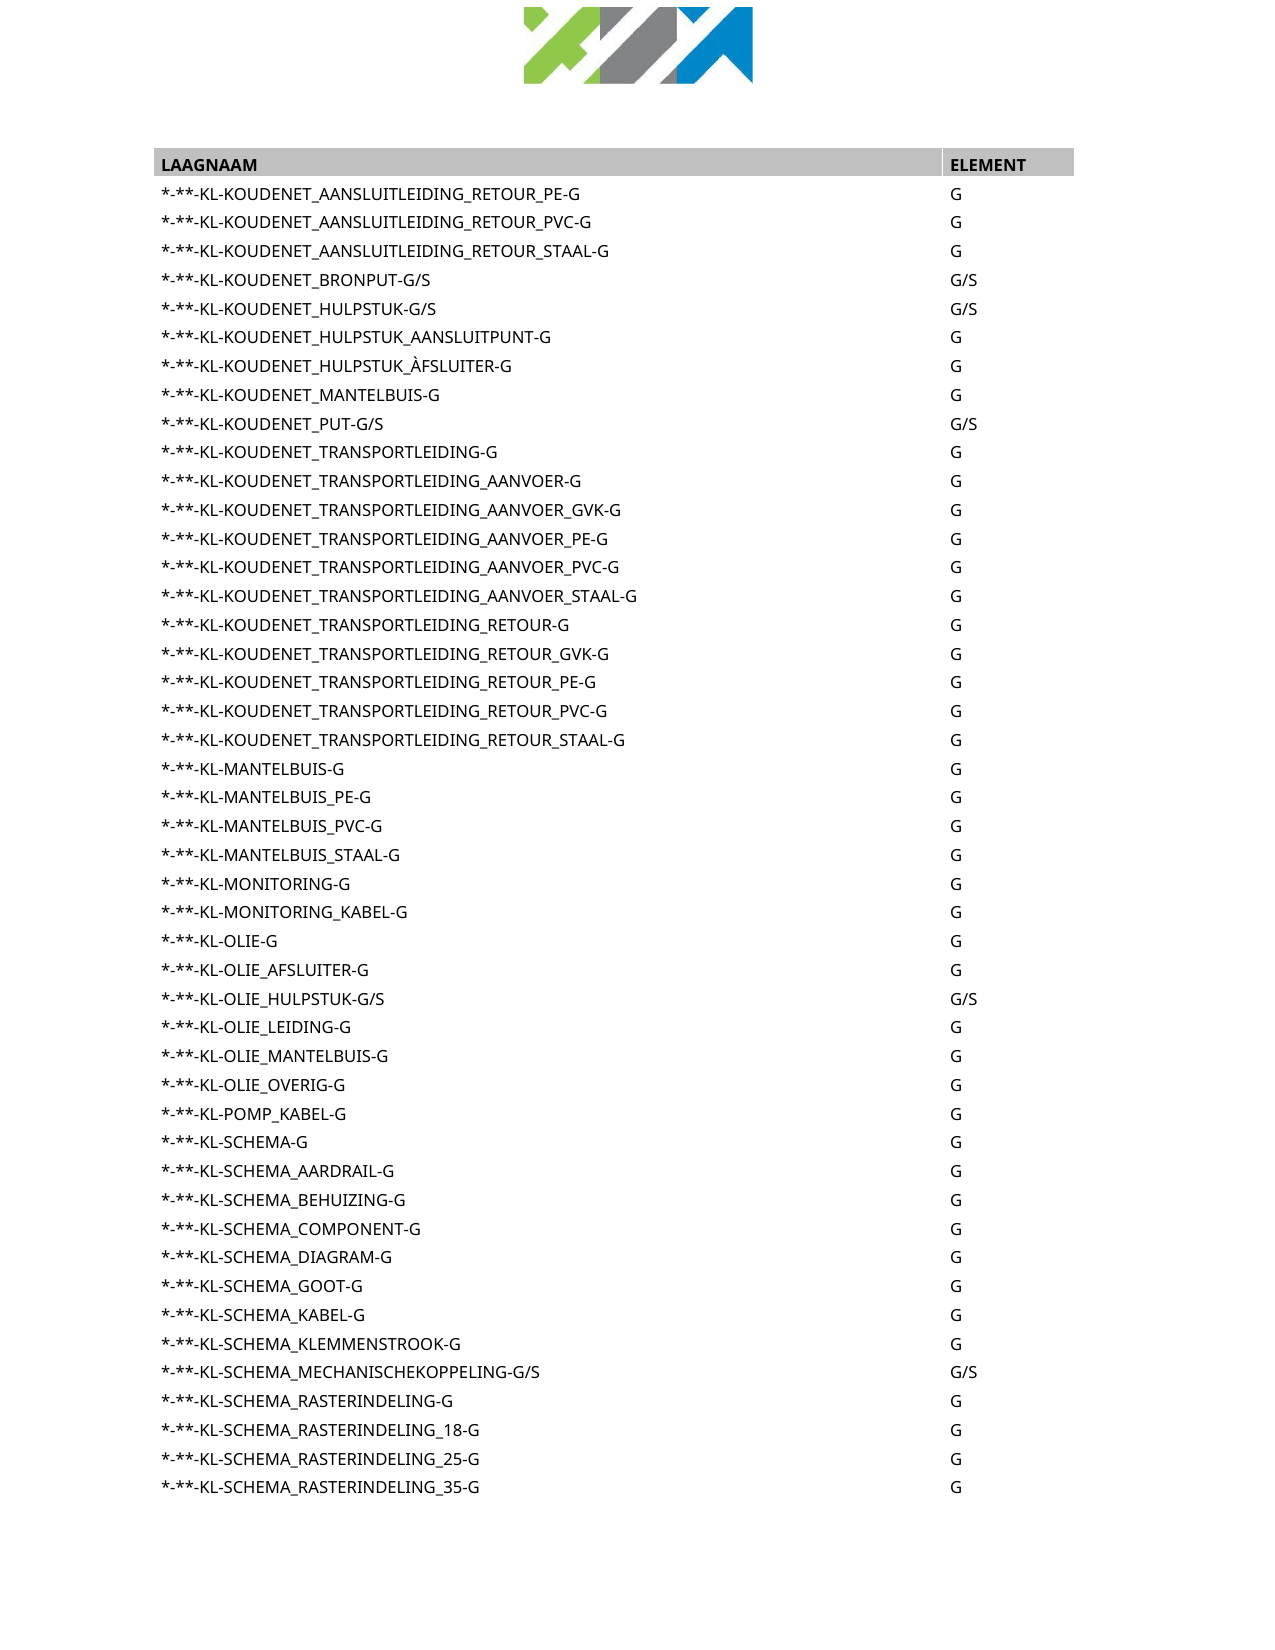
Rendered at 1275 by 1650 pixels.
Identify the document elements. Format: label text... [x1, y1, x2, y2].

table_cell *-**-KL-MANTELBUIS_STAAL-G [154, 838, 942, 866]
table_cell G [943, 1441, 1074, 1470]
table_cell G [943, 464, 1074, 493]
table_cell G [943, 1010, 1074, 1039]
table_cell *-**-KL-KOUDENET_HULPSTUK_ÀFSLUITER-G [154, 349, 942, 378]
table_cell G/S [943, 263, 1074, 291]
table_cell G [943, 435, 1074, 464]
table_cell *-**-KL-SCHEMA_RASTERINDELING-G [154, 1384, 942, 1413]
table_cell G [943, 953, 1074, 981]
table_cell *-**-KL-KOUDENET_HULPSTUK-G/S [154, 291, 942, 320]
table_cell G [943, 1326, 1074, 1355]
table_cell G [943, 205, 1074, 234]
table_cell *-**-KL-KOUDENET_TRANSPORTLEIDING_RETOUR_PE-G [154, 665, 942, 694]
table_cell *-**-KL-OLIE_AFSLUITER-G [154, 953, 942, 981]
table_cell G/S [943, 291, 1074, 320]
table_cell G [943, 1211, 1074, 1240]
table_cell G/S [943, 981, 1074, 1010]
table_cell *-**-KL-SCHEMA_RASTERINDELING_25-G [154, 1441, 942, 1470]
table_cell G [943, 579, 1074, 608]
table_cell *-**-KL-SCHEMA_KLEMMENSTROOK-G [154, 1326, 942, 1355]
table_cell *-**-KL-KOUDENET_AANSLUITLEIDING_RETOUR_PE-G [154, 176, 942, 205]
table_cell *-**-KL-SCHEMA_MECHANISCHEKOPPELING-G/S [154, 1355, 942, 1384]
table_cell G/S [943, 1355, 1074, 1384]
table_cell *-**-KL-KOUDENET_TRANSPORTLEIDING_AANVOER_GVK-G [154, 493, 942, 521]
table_cell G [943, 1298, 1074, 1326]
table_cell *-**-KL-KOUDENET_TRANSPORTLEIDING_RETOUR_GVK-G [154, 636, 942, 665]
table_cell G [943, 895, 1074, 924]
table_cell G/S [943, 406, 1074, 435]
table_cell *-**-KL-SCHEMA_RASTERINDELING_35-G [154, 1470, 942, 1499]
table_cell G [943, 1183, 1074, 1211]
table_cell *-**-KL-KOUDENET_TRANSPORTLEIDING_AANVOER_PE-G [154, 521, 942, 550]
table_cell *-**-KL-MANTELBUIS_PVC-G [154, 809, 942, 838]
table_cell G [943, 1039, 1074, 1068]
table_cell G [943, 320, 1074, 349]
table_cell *-**-KL-KOUDENET_TRANSPORTLEIDING_RETOUR-G [154, 608, 942, 636]
table_cell *-**-KL-SCHEMA_DIAGRAM-G [154, 1240, 942, 1269]
table_cell G [943, 349, 1074, 378]
table_cell G [943, 838, 1074, 866]
table_cell *-**-KL-SCHEMA_BEHUIZING-G [154, 1183, 942, 1211]
table_cell *-**-KL-SCHEMA_COMPONENT-G [154, 1211, 942, 1240]
table_cell G [943, 723, 1074, 751]
table_cell G [943, 378, 1074, 406]
table_cell G [943, 234, 1074, 263]
table_cell G [943, 694, 1074, 723]
table_cell G [943, 780, 1074, 809]
table_cell *-**-KL-OLIE_MANTELBUIS-G [154, 1039, 942, 1068]
table_cell *-**-KL-KOUDENET_TRANSPORTLEIDING_AANVOER-G [154, 464, 942, 493]
table_cell G [943, 1269, 1074, 1298]
table_cell G [943, 493, 1074, 521]
table_cell G [943, 1125, 1074, 1154]
table_cell G [943, 809, 1074, 838]
table_cell G [943, 1068, 1074, 1096]
table_cell *-**-KL-MANTELBUIS_PE-G [154, 780, 942, 809]
table_cell *-**-KL-KOUDENET_MANTELBUIS-G [154, 378, 942, 406]
table_cell *-**-KL-OLIE_HULPSTUK-G/S [154, 981, 942, 1010]
table_cell *-**-KL-KOUDENET_TRANSPORTLEIDING_AANVOER_PVC-G [154, 550, 942, 579]
table_cell *-**-KL-MONITORING-G [154, 866, 942, 895]
table_cell *-**-KL-POMP_KABEL-G [154, 1096, 942, 1125]
table_cell G [943, 1154, 1074, 1183]
table_cell G [943, 608, 1074, 636]
table_cell *-**-KL-KOUDENET_PUT-G/S [154, 406, 942, 435]
table_cell G [943, 1470, 1074, 1499]
table_cell *-**-KL-KOUDENET_BRONPUT-G/S [154, 263, 942, 291]
table_cell G [943, 176, 1074, 205]
table_cell *-**-KL-SCHEMA_RASTERINDELING_18-G [154, 1413, 942, 1441]
table_cell G [943, 665, 1074, 694]
table_cell *-**-KL-MONITORING_KABEL-G [154, 895, 942, 924]
table_cell *-**-KL-SCHEMA_AARDRAIL-G [154, 1154, 942, 1183]
table_cell G [943, 1384, 1074, 1413]
table_cell *-**-KL-KOUDENET_HULPSTUK_AANSLUITPUNT-G [154, 320, 942, 349]
table_cell *-**-KL-KOUDENET_TRANSPORTLEIDING_RETOUR_STAAL-G [154, 723, 942, 751]
table_cell G [943, 751, 1074, 780]
table_cell *-**-KL-MANTELBUIS-G [154, 751, 942, 780]
table_header LAAGNAAM [154, 148, 942, 176]
table_cell G [943, 550, 1074, 579]
table_cell *-**-KL-SCHEMA_KABEL-G [154, 1298, 942, 1326]
table_cell *-**-KL-KOUDENET_TRANSPORTLEIDING_RETOUR_PVC-G [154, 694, 942, 723]
table_cell *-**-KL-KOUDENET_TRANSPORTLEIDING-G [154, 435, 942, 464]
table_cell *-**-KL-SCHEMA_GOOT-G [154, 1269, 942, 1298]
table_cell *-**-KL-OLIE_LEIDING-G [154, 1010, 942, 1039]
table_cell G [943, 521, 1074, 550]
table_cell G [943, 924, 1074, 953]
table_cell G [943, 1240, 1074, 1269]
table_cell G [943, 866, 1074, 895]
table_cell G [943, 1096, 1074, 1125]
table_cell *-**-KL-KOUDENET_AANSLUITLEIDING_RETOUR_PVC-G [154, 205, 942, 234]
table_cell G [943, 636, 1074, 665]
table_cell *-**-KL-OLIE-G [154, 924, 942, 953]
table_cell *-**-KL-KOUDENET_TRANSPORTLEIDING_AANVOER_STAAL-G [154, 579, 942, 608]
table_cell G [943, 1413, 1074, 1441]
table_cell *-**-KL-KOUDENET_AANSLUITLEIDING_RETOUR_STAAL-G [154, 234, 942, 263]
table_cell *-**-KL-OLIE_OVERIG-G [154, 1068, 942, 1096]
table_cell *-**-KL-SCHEMA-G [154, 1125, 942, 1154]
table_header ELEMENT [943, 148, 1074, 176]
